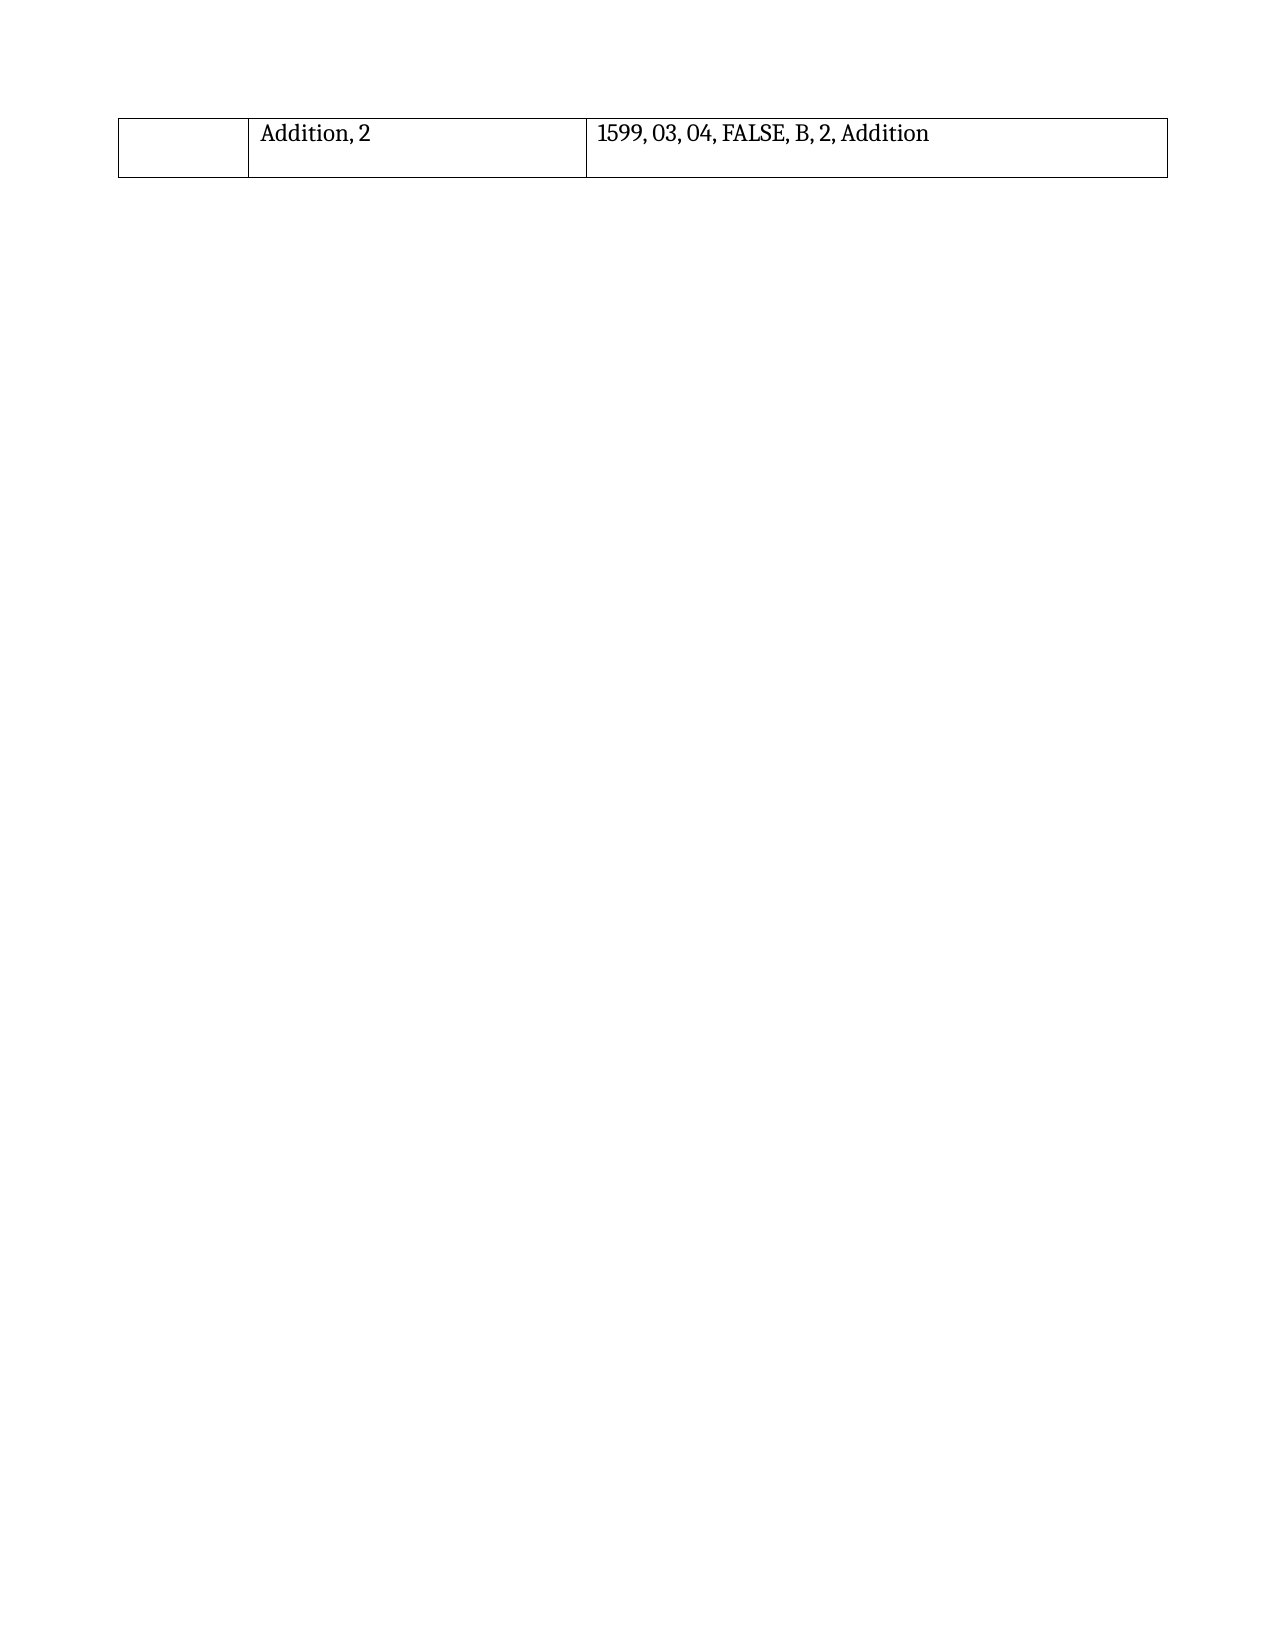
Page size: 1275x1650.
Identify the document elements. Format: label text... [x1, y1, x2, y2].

table_cell [119, 119, 248, 177]
table_cell 1599, 03, 04, FALSE, B, 2, Addition [587, 119, 1167, 177]
table_cell Addition, 2 [249, 119, 586, 177]
